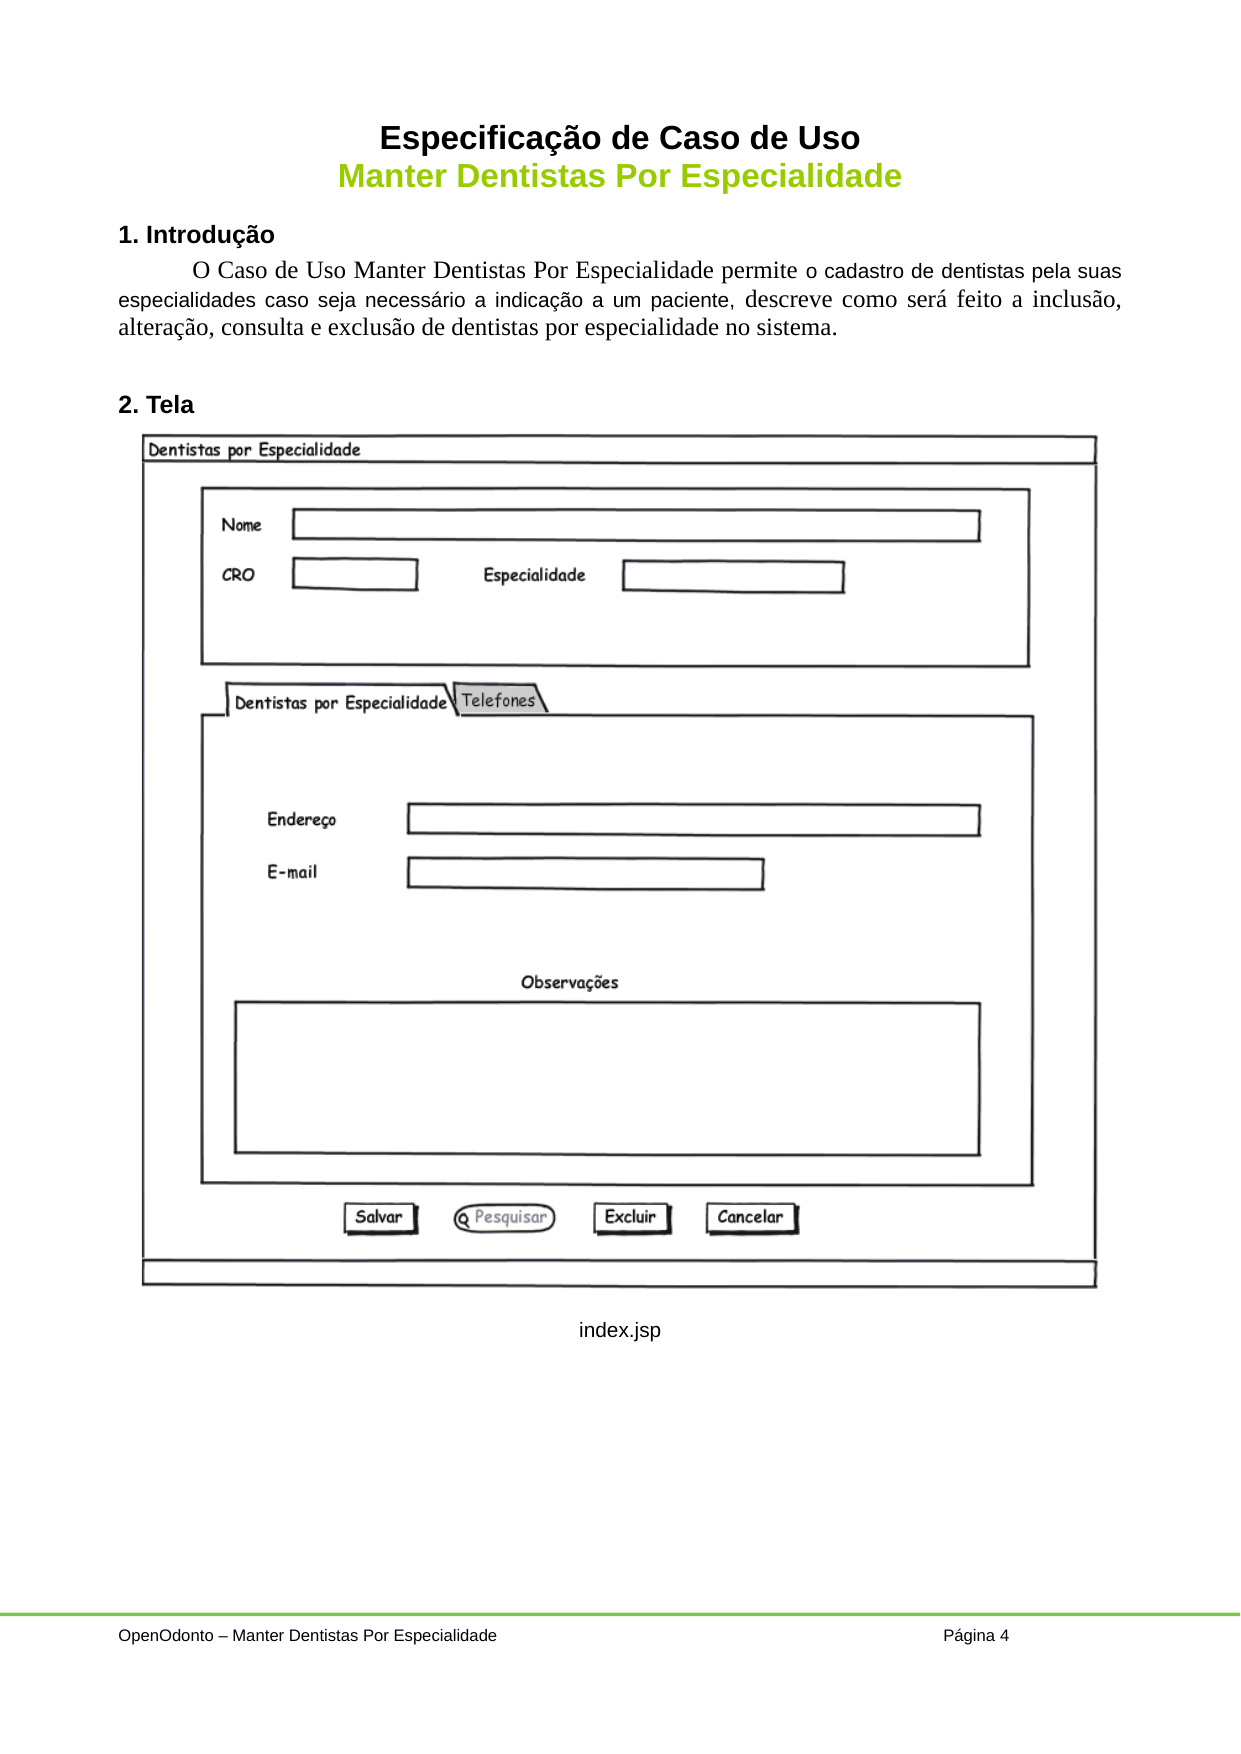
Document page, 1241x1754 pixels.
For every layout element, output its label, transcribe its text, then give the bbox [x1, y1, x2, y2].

title Especificação de Caso de Uso [118, 118, 1122, 157]
text O Caso de Uso Manter Dentistas Por Especialidade permite o cadastro de dentistas pela suas especialidades caso seja necessário a indicação a um paciente, descreve como será feito a inclusão, alteração, consulta e exclusão de dentistas por especialidade no sistema. [118, 255, 1122, 341]
text index.jsp [118, 1318, 1122, 1342]
title Manter Dentistas Por Especialidade [118, 157, 1122, 195]
subtitle 2. Tela [117, 390, 1122, 419]
picture [141, 433, 1099, 1289]
subtitle 1. Introdução [118, 220, 1122, 249]
